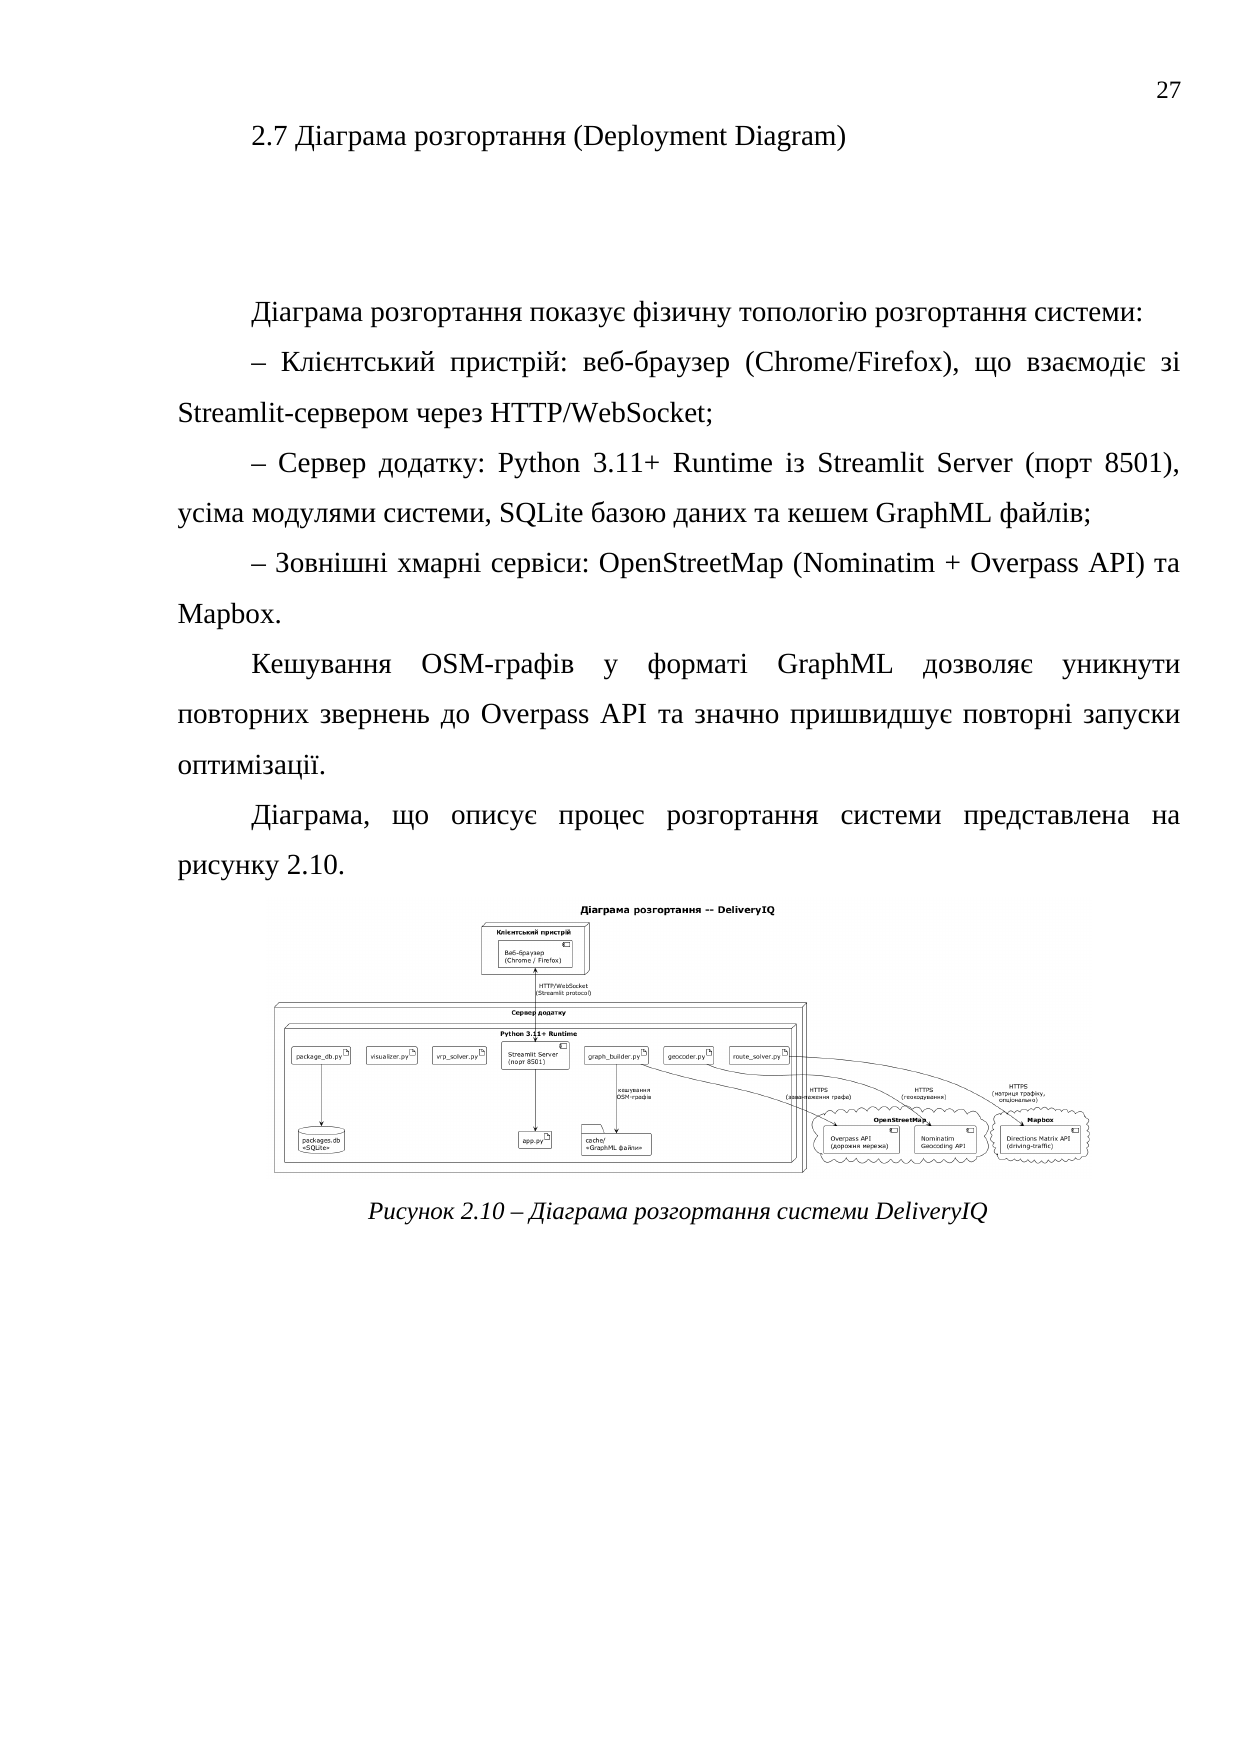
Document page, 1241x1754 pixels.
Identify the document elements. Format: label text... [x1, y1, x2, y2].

text Кешування OSM-графів у форматі GraphML дозволяє уникнути повторних звернень до Overpass API та значно пришвидшує повторні запуски оптимізації. [177, 646, 1181, 780]
text Діаграма розгортання показує фізичну топологію розгортання системи: [177, 294, 1181, 328]
text 2.7 Діаграма розгортання (Deployment Diagram) [177, 118, 1181, 152]
text Рисунок 2.10 – Діаграма розгортання системи DeliveryIQ [177, 1196, 1181, 1224]
text – Сервер додатку: Python 3.11+ Runtime із Streamlit Server (порт 8501), усіма модулями системи, SQLite базою даних та кешем GraphML файлів; [177, 445, 1181, 529]
text Діаграма, що описує процес розгортання системи представлена на рисунку 2.10. [177, 797, 1181, 881]
text – Зовнішні хмарні сервіси: OpenStreetMap (Nominatim + Overpass API) та Mapbox. [177, 546, 1181, 629]
picture [265, 897, 1093, 1179]
text – Клієнтський пристрій: веб-браузер (Chrome/Firefox), що взаємодіє зі Streamlit-сервером через HTTP/WebSocket; [177, 344, 1181, 428]
